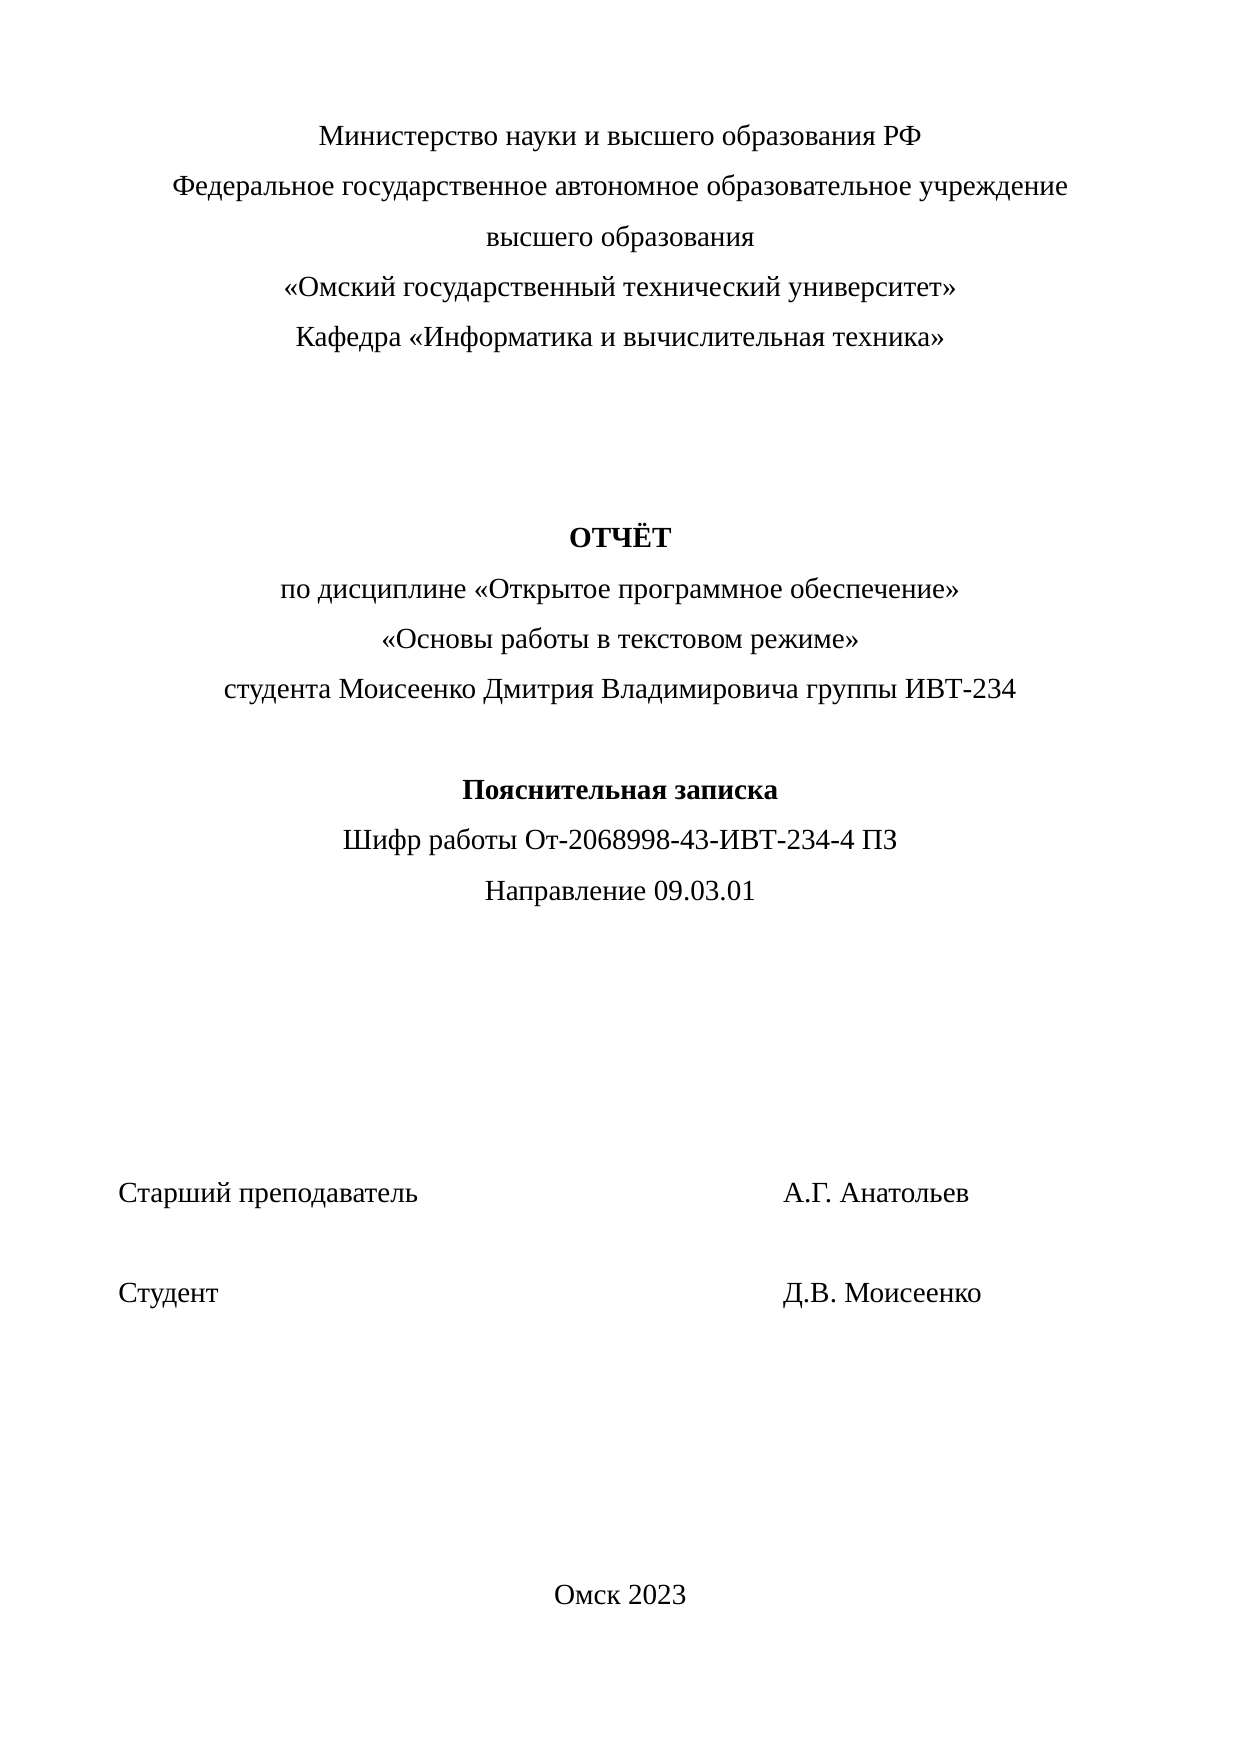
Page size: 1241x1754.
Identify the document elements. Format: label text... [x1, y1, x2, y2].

text Шифр работы От-2068998-43-ИВТ-234-4 ПЗ [118, 822, 1122, 856]
text Федеральное государственное автономное образовательное учреждение высшего образования [118, 168, 1122, 252]
text Омск 2023 [118, 1577, 1122, 1611]
text Направление 09.03.01 [118, 873, 1122, 906]
text Студент Д.В. Моисеенко [118, 1275, 1122, 1309]
text «Основы работы в текстовом режиме» [118, 621, 1122, 655]
text «Омский государственный технический университет» [118, 269, 1122, 303]
text Министерство науки и высшего образования РФ [118, 118, 1122, 152]
text Пояснительная записка [118, 772, 1122, 806]
text студента Моисеенко Дмитрия Владимировича группы ИВТ-234 [118, 672, 1122, 705]
text Старший преподаватель А.Г. Анатольев [118, 1175, 1122, 1208]
text ОТЧЁТ [118, 521, 1122, 554]
text по дисциплине «Открытое программное обеспечение» [118, 571, 1122, 604]
text Кафедра «Информатика и вычислительная техника» [118, 319, 1122, 353]
